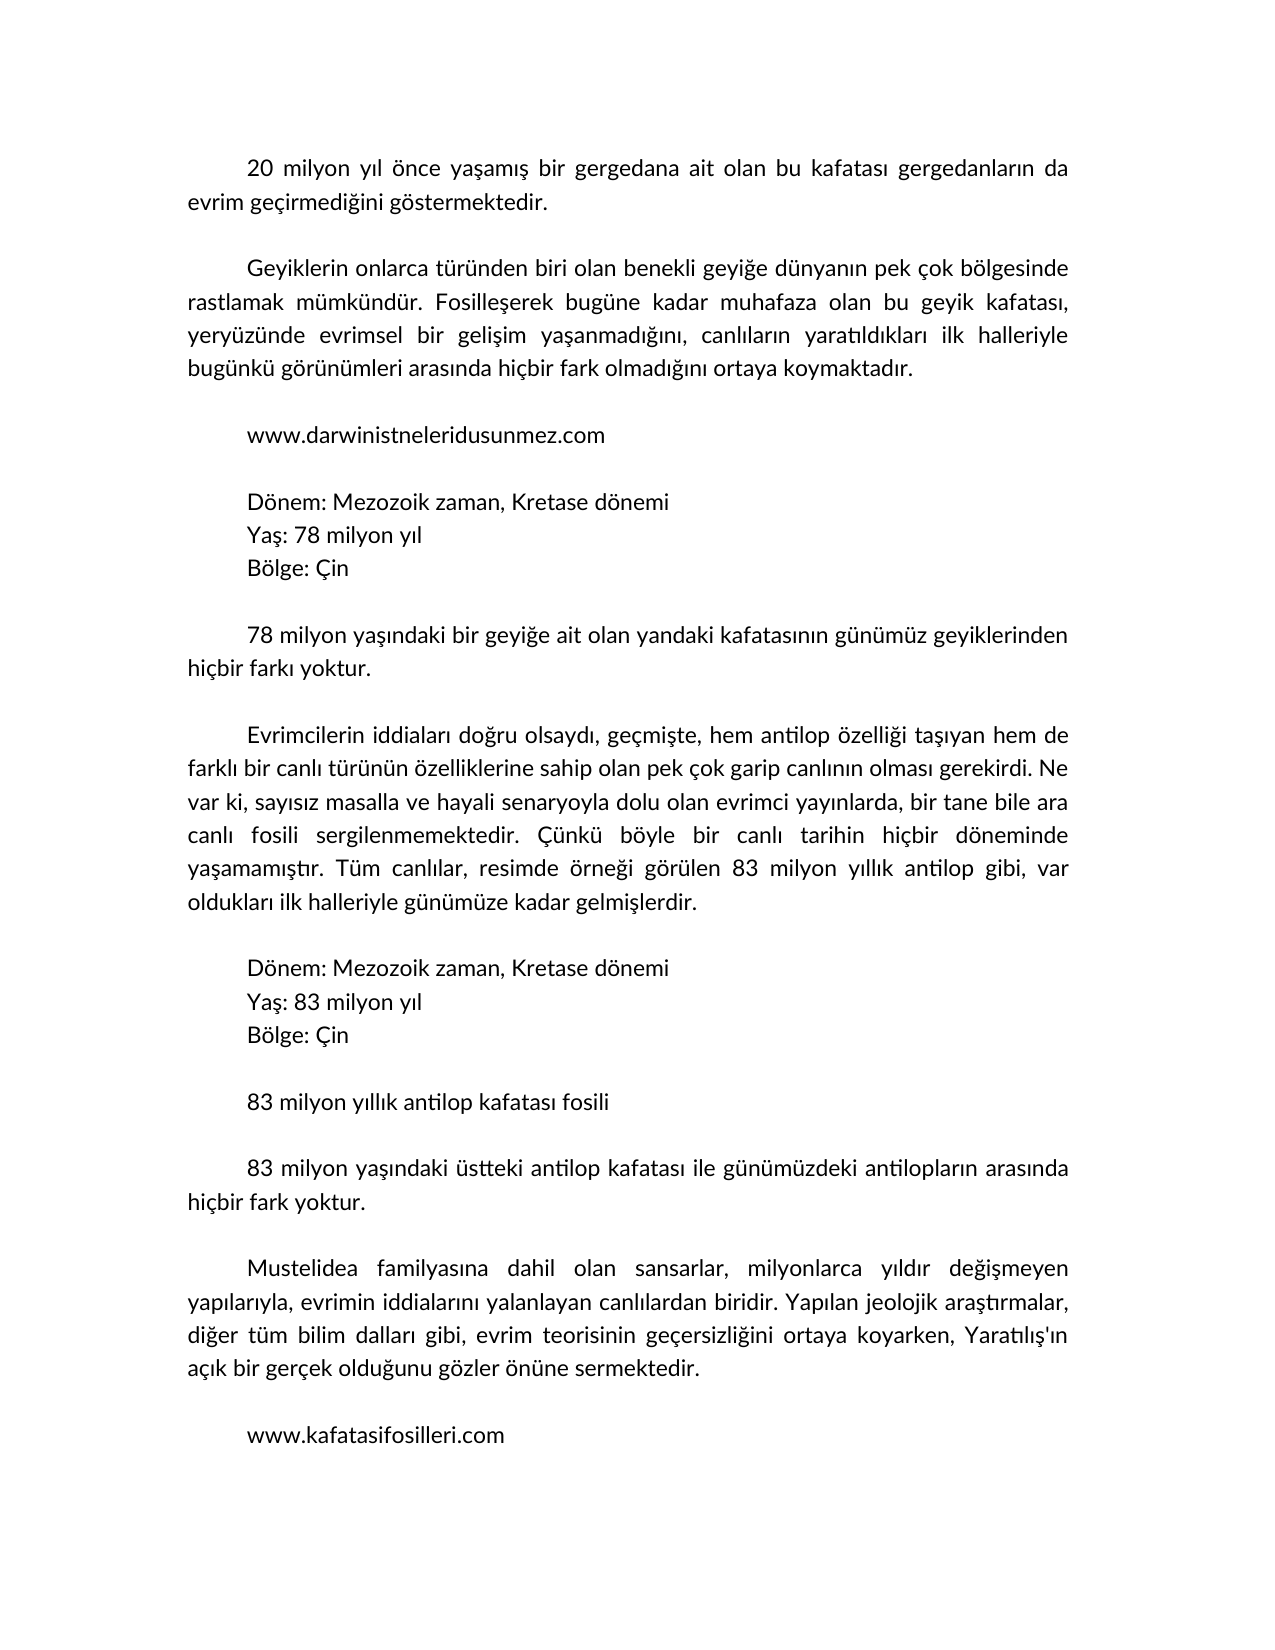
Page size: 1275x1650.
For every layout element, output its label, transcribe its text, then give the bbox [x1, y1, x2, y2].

text Bölge: Çin [187, 1017, 1070, 1050]
text Yaş: 83 milyon yıl [187, 983, 1070, 1017]
text Dönem: Mezozoik zaman, Kretase dönemi [187, 950, 1070, 983]
text Geyiklerin onlarca türünden biri olan benekli geyiğe dünyanın pek çok bölgesinde rastlamak mümkündür. Fosilleşerek bugüne kadar muhafaza olan bu geyik kafatası, yeryüzünde evrimsel bir gelişim yaşanmadığını, canlıların yaratıldıkları ilk halleriyle bugünkü görünümleri arasında hiçbir fark olmadığını ortaya koymaktadır. [187, 250, 1070, 383]
text Yaş: 78 milyon yıl [187, 517, 1070, 550]
text 83 milyon yıllık antilop kafatası fosili [187, 1083, 1070, 1117]
text Dönem: Mezozoik zaman, Kretase dönemi [187, 483, 1070, 517]
text Mustelidea familyasına dahil olan sansarlar, milyonlarca yıldır değişmeyen yapılarıyla, evrimin iddialarını yalanlayan canlılardan biridir. Yapılan jeolojik araştırmalar, diğer tüm bilim dalları gibi, evrim teorisinin geçersizliğini ortaya koyarken, Yaratılış'ın açık bir gerçek olduğunu gözler önüne sermektedir. [187, 1250, 1070, 1383]
text 78 milyon yaşındaki bir geyiğe ait olan yandaki kafatasının günümüz geyiklerinden hiçbir farkı yoktur. [187, 617, 1070, 683]
text 20 milyon yıl önce yaşamış bir gergedana ait olan bu kafatası gergedanların da evrim geçirmediğini göstermektedir. [187, 150, 1070, 217]
text 83 milyon yaşındaki üstteki antilop kafatası ile günümüzdeki antilopların arasında hiçbir fark yoktur. [187, 1150, 1070, 1217]
text www.kafatasifosilleri.com [187, 1417, 1070, 1450]
text Evrimcilerin iddiaları doğru olsaydı, geçmişte, hem antilop özelliği taşıyan hem de farklı bir canlı türünün özelliklerine sahip olan pek çok garip canlının olması gerekirdi. Ne var ki, sayısız masalla ve hayali senaryoyla dolu olan evrimci yayınlarda, bir tane bile ara canlı fosili sergilenmemektedir. Çünkü böyle bir canlı tarihin hiçbir döneminde yaşamamıştır. Tüm canlılar, resimde örneği görülen 83 milyon yıllık antilop gibi, var oldukları ilk halleriyle günümüze kadar gelmişlerdir. [187, 717, 1070, 917]
text www.darwinistneleridusunmez.com [187, 417, 1070, 450]
text Bölge: Çin [187, 550, 1070, 583]
